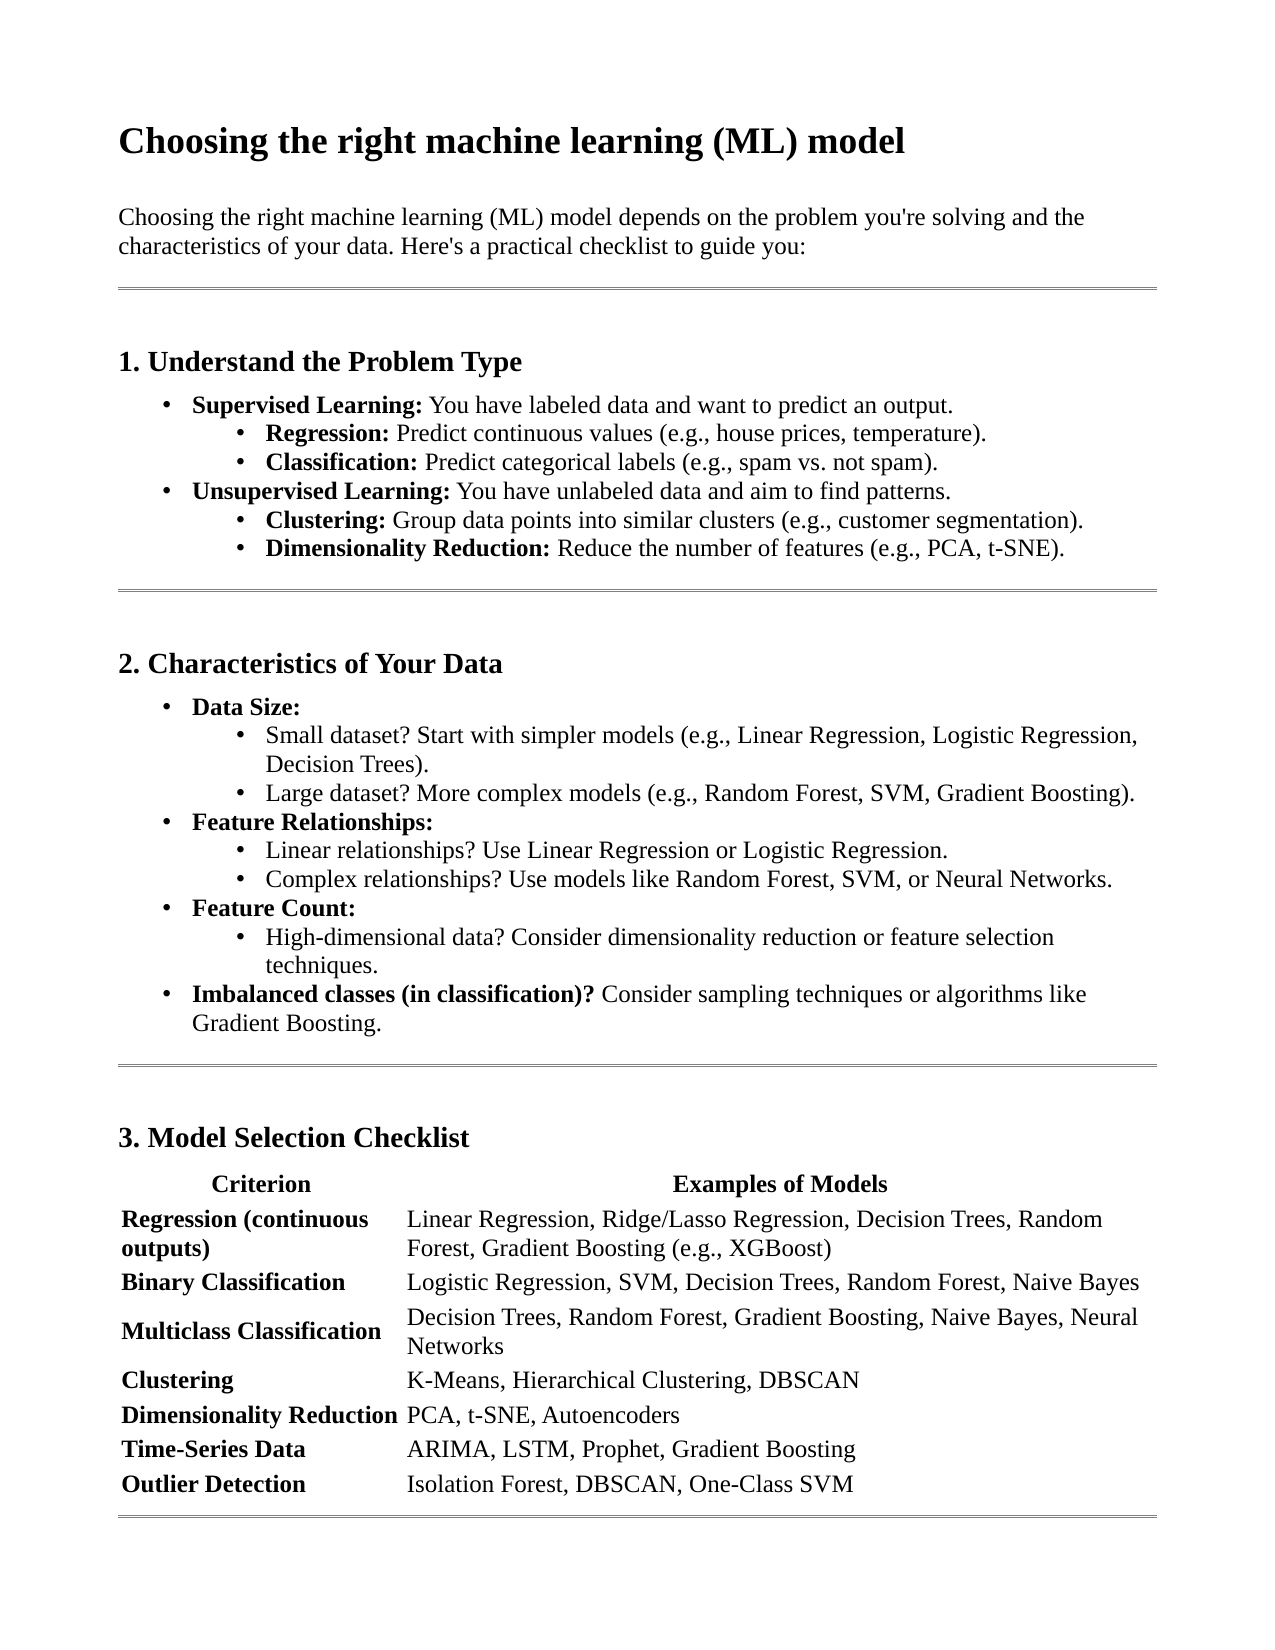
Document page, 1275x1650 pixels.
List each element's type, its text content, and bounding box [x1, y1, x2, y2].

table_cell Outlier Detection [118, 1466, 404, 1501]
list High-dimensional data? Consider dimensionality reduction or feature selection techniques. [236, 922, 1157, 979]
list Small dataset? Start with simpler models (e.g., Linear Regression, Logistic Regression, Decision Trees). [236, 721, 1157, 778]
list Supervised Learning: You have labeled data and want to predict an output. [162, 390, 1157, 418]
text Choosing the right machine learning (ML) model [118, 118, 1157, 161]
table_header Examples of Models [404, 1167, 1157, 1201]
list Regression: Predict continuous values (e.g., house prices, temperature). [236, 418, 1157, 447]
table_cell Isolation Forest, DBSCAN, One-Class SVM [404, 1466, 1157, 1501]
list Complex relationships? Use models like Random Forest, SVM, or Neural Networks. [236, 864, 1157, 893]
subtitle 2. Characteristics of Your Data [118, 646, 1157, 679]
list Feature Count: [162, 893, 1157, 922]
table_header Criterion [118, 1167, 404, 1201]
table_cell Linear Regression, Ridge/Lasso Regression, Decision Trees, Random Forest, Gradient Boosting (e.g., XGBoost) [404, 1201, 1157, 1264]
table_cell Multiclass Classification [118, 1299, 404, 1362]
table_cell K-Means, Hierarchical Clustering, DBSCAN [404, 1363, 1157, 1397]
table_cell ARIMA, LSTM, Prophet, Gradient Boosting [404, 1432, 1157, 1466]
text Choosing the right machine learning (ML) model depends on the problem you're solving and the characteristics of your data. Here's a practical checklist to guide you: [118, 202, 1157, 260]
table_cell Clustering [118, 1363, 404, 1397]
list Large dataset? More complex models (e.g., Random Forest, SVM, Gradient Boosting). [236, 778, 1157, 807]
subtitle 3. Model Selection Checklist [118, 1121, 1157, 1154]
subtitle 1. Understand the Problem Type [118, 344, 1157, 377]
list Imbalanced classes (in classification)? Consider sampling techniques or algorithms like Gradient Boosting. [162, 979, 1157, 1037]
table_cell Time-Series Data [118, 1432, 404, 1466]
list Feature Relationships: [162, 807, 1157, 836]
table_cell Decision Trees, Random Forest, Gradient Boosting, Naive Bayes, Neural Networks [404, 1299, 1157, 1362]
table_cell Dimensionality Reduction [118, 1397, 404, 1432]
list Unsupervised Learning: You have unlabeled data and aim to find patterns. [162, 476, 1157, 505]
list Linear relationships? Use Linear Regression or Logistic Regression. [236, 836, 1157, 864]
table_cell Logistic Regression, SVM, Decision Trees, Random Forest, Naive Bayes [404, 1265, 1157, 1299]
list Classification: Predict categorical labels (e.g., spam vs. not spam). [236, 447, 1157, 476]
list Clustering: Group data points into similar clusters (e.g., customer segmentation). [236, 505, 1157, 533]
list Data Size: [162, 692, 1157, 721]
table_cell Binary Classification [118, 1265, 404, 1299]
table_cell Regression (continuous outputs) [118, 1201, 404, 1264]
table_cell PCA, t-SNE, Autoencoders [404, 1397, 1157, 1432]
list Dimensionality Reduction: Reduce the number of features (e.g., PCA, t-SNE). [236, 533, 1157, 562]
